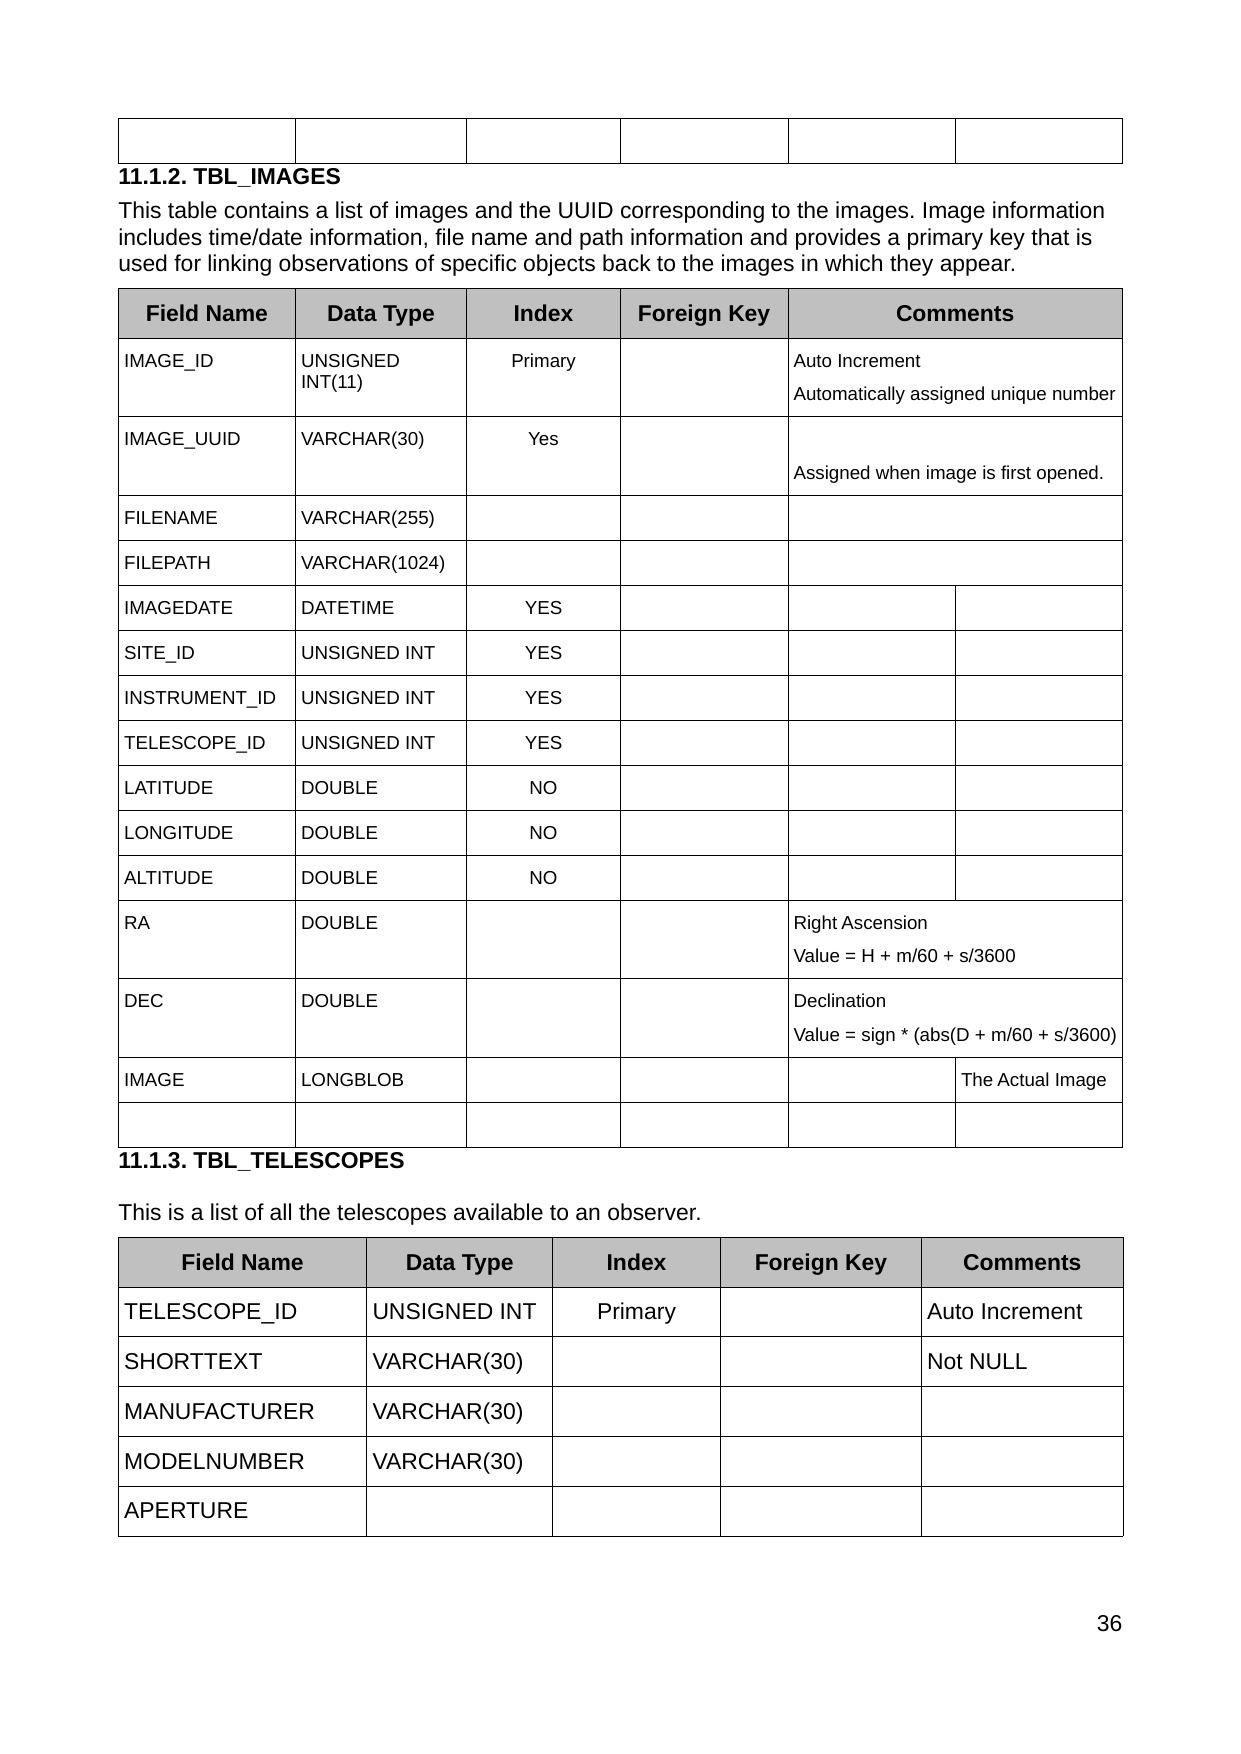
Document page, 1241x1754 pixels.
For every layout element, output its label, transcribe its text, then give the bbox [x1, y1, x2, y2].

table_cell [721, 1337, 921, 1386]
table_cell IMAGE_UUID [119, 417, 295, 495]
table_cell LONGITUDE [119, 811, 295, 855]
table_cell [553, 1487, 720, 1536]
table_cell UNSIGNED INT [296, 676, 466, 720]
table_header Foreign Key [621, 289, 788, 338]
table_cell DOUBLE [296, 811, 466, 855]
text This is a list of all the telescopes available to an observer. [118, 1173, 1122, 1225]
table_cell LATITUDE [119, 766, 295, 810]
table_cell IMAGE [119, 1058, 295, 1102]
table_cell NO [467, 856, 620, 900]
table_cell Assigned when image is first opened. [789, 417, 1122, 495]
table_cell [621, 586, 788, 630]
table_cell [621, 766, 788, 810]
table_cell [621, 119, 788, 163]
table_cell [621, 1058, 788, 1102]
table_cell [621, 721, 788, 765]
table_cell [789, 856, 955, 900]
table_cell YES [467, 676, 620, 720]
table_cell VARCHAR(255) [296, 496, 466, 540]
table_cell Declination Value = sign * (abs(D + m/60 + s/3600) [789, 979, 1122, 1057]
table_cell LONGBLOB [296, 1058, 466, 1102]
table_header Foreign Key [721, 1238, 921, 1287]
table_header Field Name [119, 1238, 366, 1287]
table_cell [956, 856, 1122, 900]
table_cell [621, 541, 788, 585]
table_cell The Actual Image [956, 1058, 1122, 1102]
table_cell Auto Increment [922, 1288, 1123, 1336]
table_cell DOUBLE [296, 766, 466, 810]
table_header Index [467, 289, 620, 338]
table_cell UNSIGNED INT [296, 631, 466, 675]
table_cell [621, 901, 788, 978]
table_cell [789, 721, 955, 765]
table_cell RA [119, 901, 295, 978]
table_cell DOUBLE [296, 979, 466, 1057]
table_cell [789, 631, 955, 675]
table_cell [621, 1103, 788, 1147]
table_cell VARCHAR(30) [367, 1337, 552, 1386]
table_cell [922, 1437, 1123, 1486]
table_cell [553, 1387, 720, 1436]
table_cell VARCHAR(30) [296, 417, 466, 495]
table_cell VARCHAR(30) [367, 1437, 552, 1486]
text This table contains a list of images and the UUID corresponding to the images. Image information includes time/date information, file name and path information and provides a primary key that is used for linking observations of specific objects back to the images in which they appear. [118, 189, 1122, 276]
table_cell [789, 676, 955, 720]
table_cell Auto Increment Automatically assigned unique number [789, 339, 1122, 416]
table_cell [956, 721, 1122, 765]
table_header Field Name [119, 289, 295, 338]
table_cell VARCHAR(30) [367, 1387, 552, 1436]
table_cell [467, 119, 620, 163]
table_cell [956, 1103, 1122, 1147]
table_cell [789, 766, 955, 810]
table_cell [296, 1103, 466, 1147]
table_cell [621, 856, 788, 900]
table_cell [621, 339, 788, 416]
table_cell [467, 1103, 620, 1147]
table_cell TELESCOPE_ID [119, 721, 295, 765]
table_cell MODELNUMBER [119, 1437, 366, 1486]
table_cell DATETIME [296, 586, 466, 630]
table_cell [467, 1058, 620, 1102]
table_cell NO [467, 766, 620, 810]
subtitle TBL_TELESCOPES [118, 1148, 1122, 1173]
table_cell [621, 811, 788, 855]
table_header Data Type [296, 289, 466, 338]
table_cell [119, 1103, 295, 1147]
table_cell TELESCOPE_ID [119, 1288, 366, 1336]
table_cell SHORTTEXT [119, 1337, 366, 1386]
table_cell FILEPATH [119, 541, 295, 585]
table_cell [721, 1487, 921, 1536]
table_cell [956, 586, 1122, 630]
table_cell [721, 1288, 921, 1336]
table_cell Yes [467, 417, 620, 495]
table_cell Right Ascension Value = H + m/60 + s/3600 [789, 901, 1122, 978]
table_cell [553, 1337, 720, 1386]
table_cell VARCHAR(1024) [296, 541, 466, 585]
table_cell [119, 119, 295, 163]
table_cell [922, 1387, 1123, 1436]
table_cell UNSIGNED INT(11) [296, 339, 466, 416]
table_cell MANUFACTURER [119, 1387, 366, 1436]
table_cell [956, 766, 1122, 810]
table_cell [621, 496, 788, 540]
table_header Comments [922, 1238, 1123, 1287]
table_cell YES [467, 631, 620, 675]
table_header Index [553, 1238, 720, 1287]
table_cell [467, 901, 620, 978]
table_cell ALTITUDE [119, 856, 295, 900]
table_cell [467, 979, 620, 1057]
table_cell [956, 119, 1122, 163]
table_cell YES [467, 721, 620, 765]
table_cell [721, 1387, 921, 1436]
table_cell Primary [467, 339, 620, 416]
table_cell [621, 676, 788, 720]
table_header Data Type [367, 1238, 552, 1287]
table_cell [553, 1437, 720, 1486]
table_cell [467, 541, 620, 585]
table_cell APERTURE [119, 1487, 366, 1536]
table_cell [956, 631, 1122, 675]
table_cell [789, 586, 955, 630]
table_cell IMAGEDATE [119, 586, 295, 630]
table_cell [789, 1058, 955, 1102]
table_cell [621, 631, 788, 675]
table_cell DOUBLE [296, 901, 466, 978]
table_cell NO [467, 811, 620, 855]
table_cell [789, 119, 955, 163]
table_cell Not NULL [922, 1337, 1123, 1386]
table_cell [621, 417, 788, 495]
table_cell [621, 979, 788, 1057]
table_cell [956, 676, 1122, 720]
table_cell DOUBLE [296, 856, 466, 900]
table_cell [467, 496, 620, 540]
table_cell [789, 541, 1122, 585]
table_cell DEC [119, 979, 295, 1057]
table_cell INSTRUMENT_ID [119, 676, 295, 720]
table_cell Primary [553, 1288, 720, 1336]
table_cell [367, 1487, 552, 1536]
table_cell SITE_ID [119, 631, 295, 675]
table_cell YES [467, 586, 620, 630]
table_cell [956, 811, 1122, 855]
table_cell [789, 496, 1122, 540]
table_cell [789, 1103, 955, 1147]
subtitle TBL_IMAGES [118, 164, 1122, 189]
table_cell [296, 119, 466, 163]
table_cell UNSIGNED INT [296, 721, 466, 765]
table_cell [789, 811, 955, 855]
table_cell [721, 1437, 921, 1486]
table_cell [922, 1487, 1123, 1536]
table_header Comments [789, 289, 1122, 338]
table_cell IMAGE_ID [119, 339, 295, 416]
table_cell FILENAME [119, 496, 295, 540]
table_cell UNSIGNED INT [367, 1288, 552, 1336]
